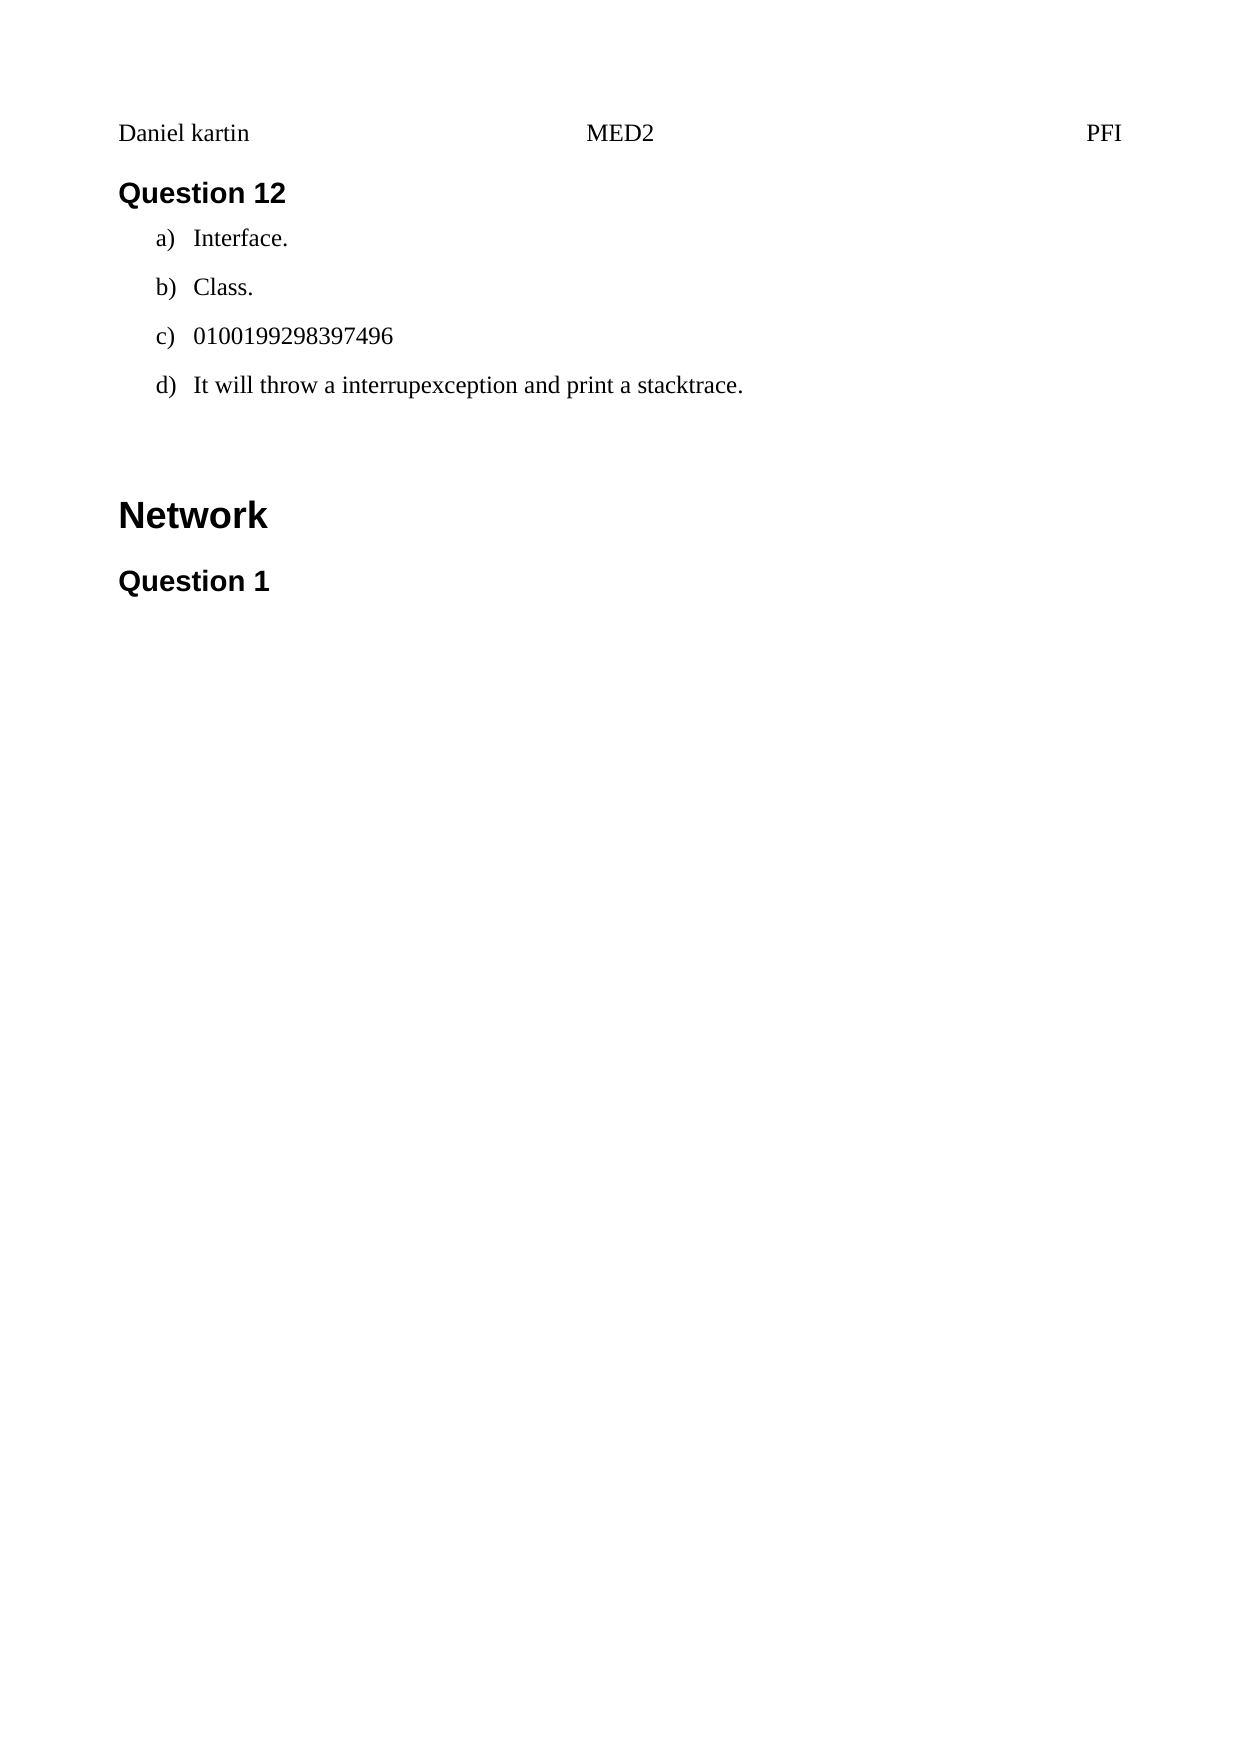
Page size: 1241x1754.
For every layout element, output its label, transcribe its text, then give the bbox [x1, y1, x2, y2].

subtitle Question 1 [118, 564, 1122, 597]
list Interface. [156, 223, 1122, 251]
subtitle Network [118, 493, 1122, 537]
list Class. [156, 272, 1122, 300]
list It will throw a interrupexception and print a stacktrace. [156, 370, 1122, 398]
subtitle Question 12 [118, 176, 1122, 210]
list 0100199298397496 [156, 321, 1122, 349]
